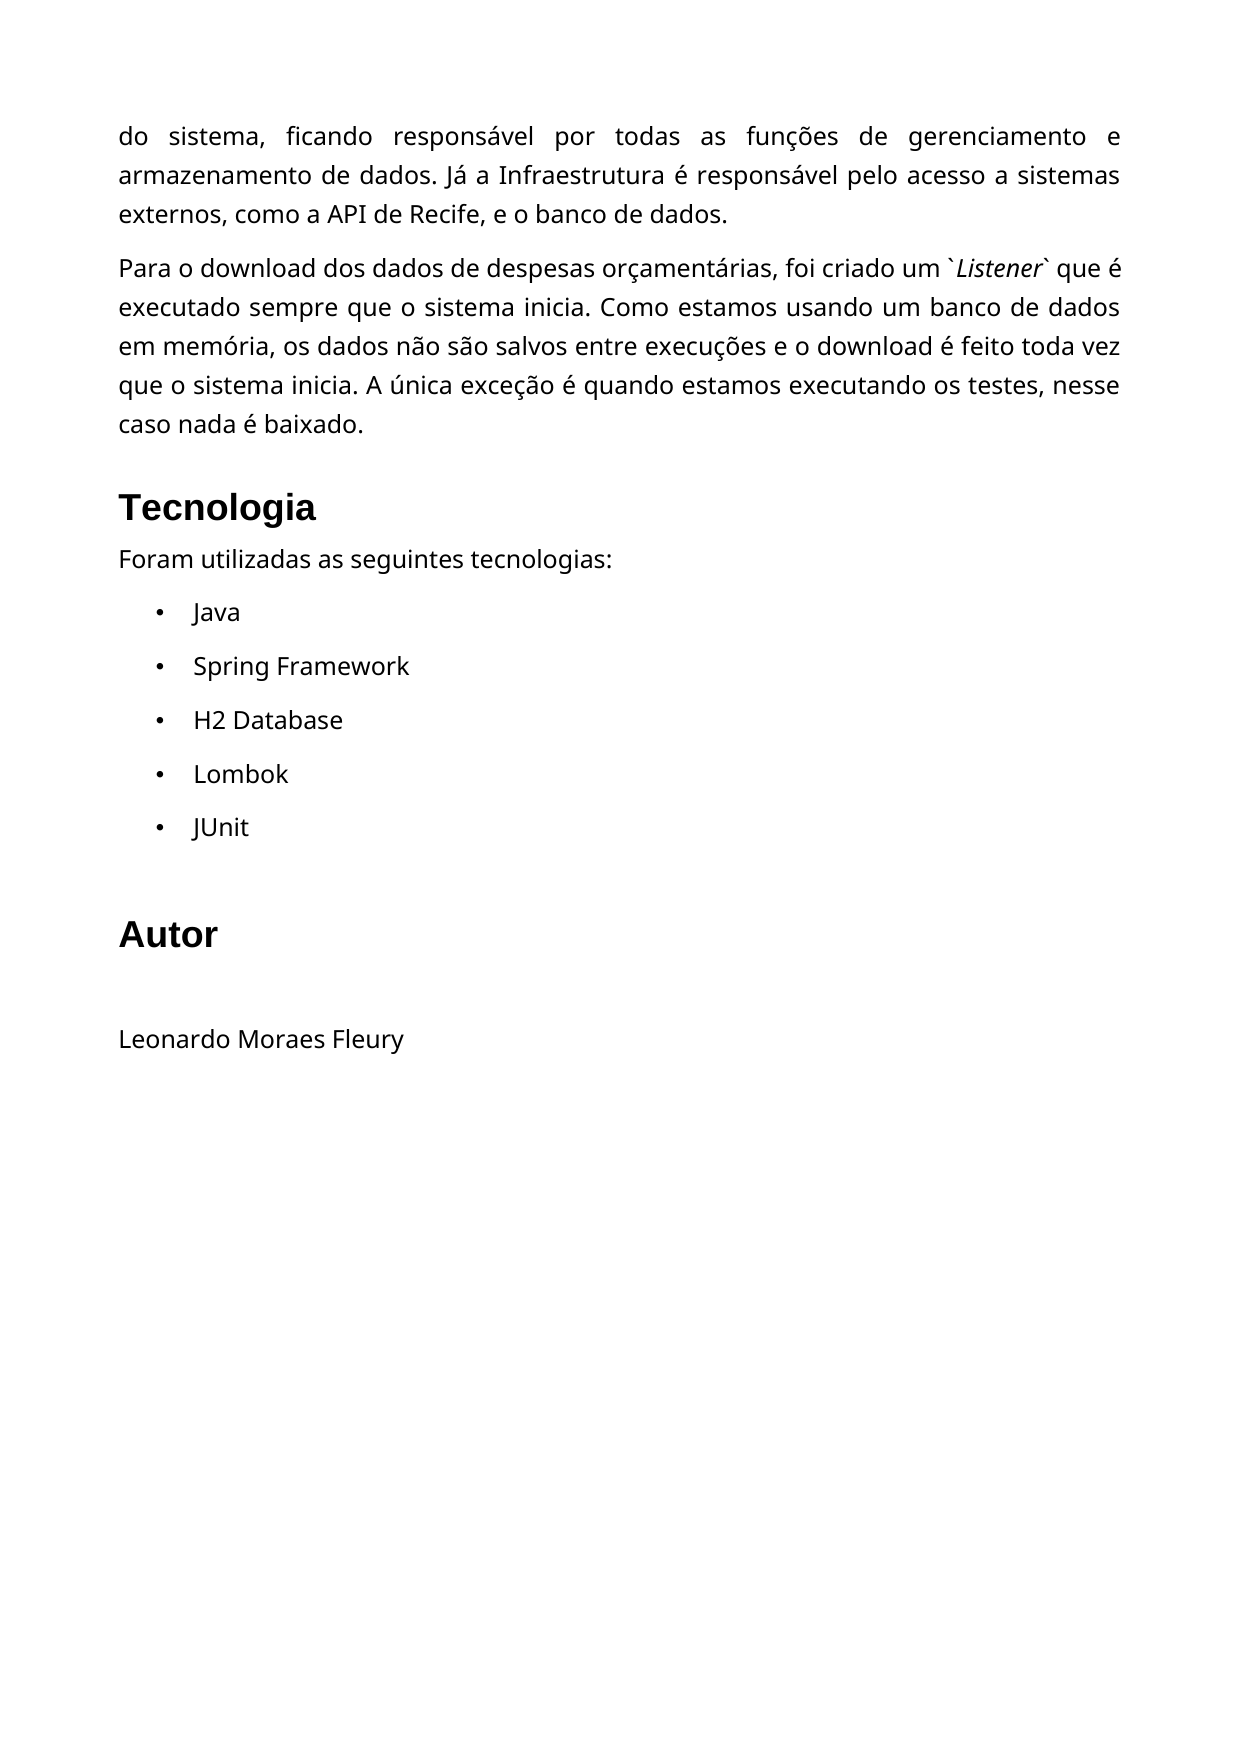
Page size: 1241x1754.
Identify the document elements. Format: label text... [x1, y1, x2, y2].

list Lombok [156, 756, 1122, 790]
text Para o download dos dados de despesas orçamentárias, foi criado um `Listener` que é executado sempre que o sistema inicia. Como estamos usando um banco de dados em memória, os dados não são salvos entre execuções e o download é feito toda vez que o sistema inicia. A única exceção é quando estamos executando os testes, nesse caso nada é baixado. [118, 250, 1122, 441]
list H2 Database [156, 702, 1122, 737]
subtitle Tecnologia [118, 486, 1122, 529]
text do sistema, ficando responsável por todas as funções de gerenciamento e armazenamento de dados. Já a Infraestrutura é responsável pelo acesso a sistemas externos, como a API de Recife, e o banco de dados. [118, 118, 1122, 231]
text Leonardo Moraes Fleury [118, 1022, 1122, 1056]
list Java [156, 595, 1122, 629]
subtitle Autor [118, 912, 1122, 956]
list JUnit [156, 810, 1122, 844]
text Foram utilizadas as seguintes tecnologias: [118, 541, 1122, 575]
list Spring Framework [156, 649, 1122, 683]
